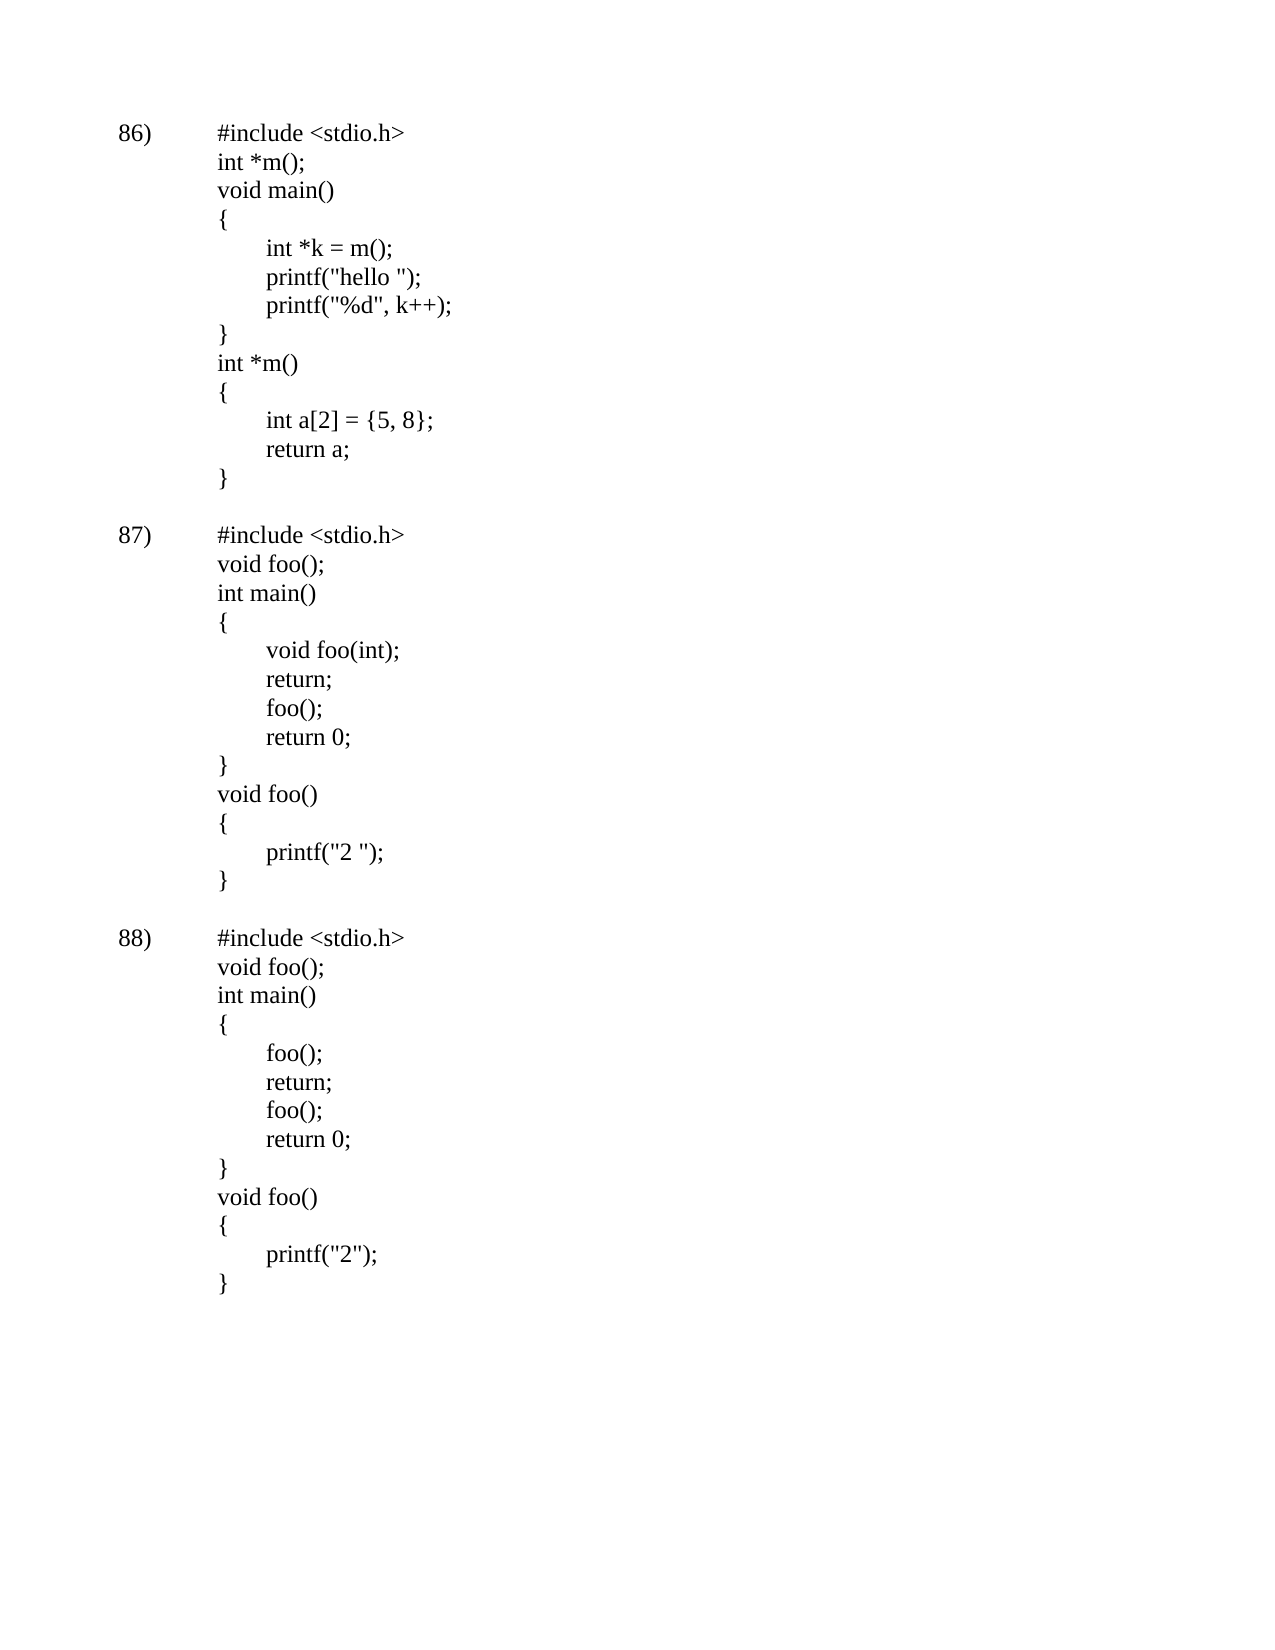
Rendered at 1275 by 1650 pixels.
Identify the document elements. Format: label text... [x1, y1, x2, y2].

text return; [118, 664, 1157, 693]
text { [118, 1009, 1157, 1038]
text } [118, 319, 1157, 348]
text int main() [118, 981, 1157, 1009]
text return 0; [118, 722, 1157, 751]
text return; [118, 1067, 1157, 1096]
text void foo(int); [118, 636, 1157, 664]
text { [118, 1211, 1157, 1239]
text foo(); [118, 1038, 1157, 1067]
text void foo() [118, 779, 1157, 808]
text int *m(); [118, 147, 1157, 176]
text { [118, 377, 1157, 406]
text printf("2 "); [118, 837, 1157, 866]
text return a; [118, 434, 1157, 463]
text { [118, 204, 1157, 233]
text void foo() [118, 1182, 1157, 1211]
text { [118, 808, 1157, 837]
text } [118, 751, 1157, 779]
text 88) #include <stdio.h> [118, 923, 1157, 952]
text } [118, 866, 1157, 894]
text int a[2] = {5, 8}; [118, 406, 1157, 434]
text printf("2"); [118, 1239, 1157, 1268]
text 87) #include <stdio.h> [118, 521, 1157, 549]
text foo(); [118, 1096, 1157, 1124]
text int *k = m(); [118, 233, 1157, 262]
text printf("%d", k++); [118, 291, 1157, 319]
text void foo(); [118, 549, 1157, 578]
text int main() [118, 578, 1157, 607]
text 86) #include <stdio.h> [118, 118, 1157, 147]
text } [118, 463, 1157, 492]
text { [118, 607, 1157, 636]
text } [118, 1268, 1157, 1297]
text return 0; [118, 1124, 1157, 1153]
text } [118, 1153, 1157, 1182]
text foo(); [118, 693, 1157, 722]
text int *m() [118, 348, 1157, 377]
text printf("hello "); [118, 262, 1157, 291]
text void foo(); [118, 952, 1157, 981]
text void main() [118, 176, 1157, 204]
